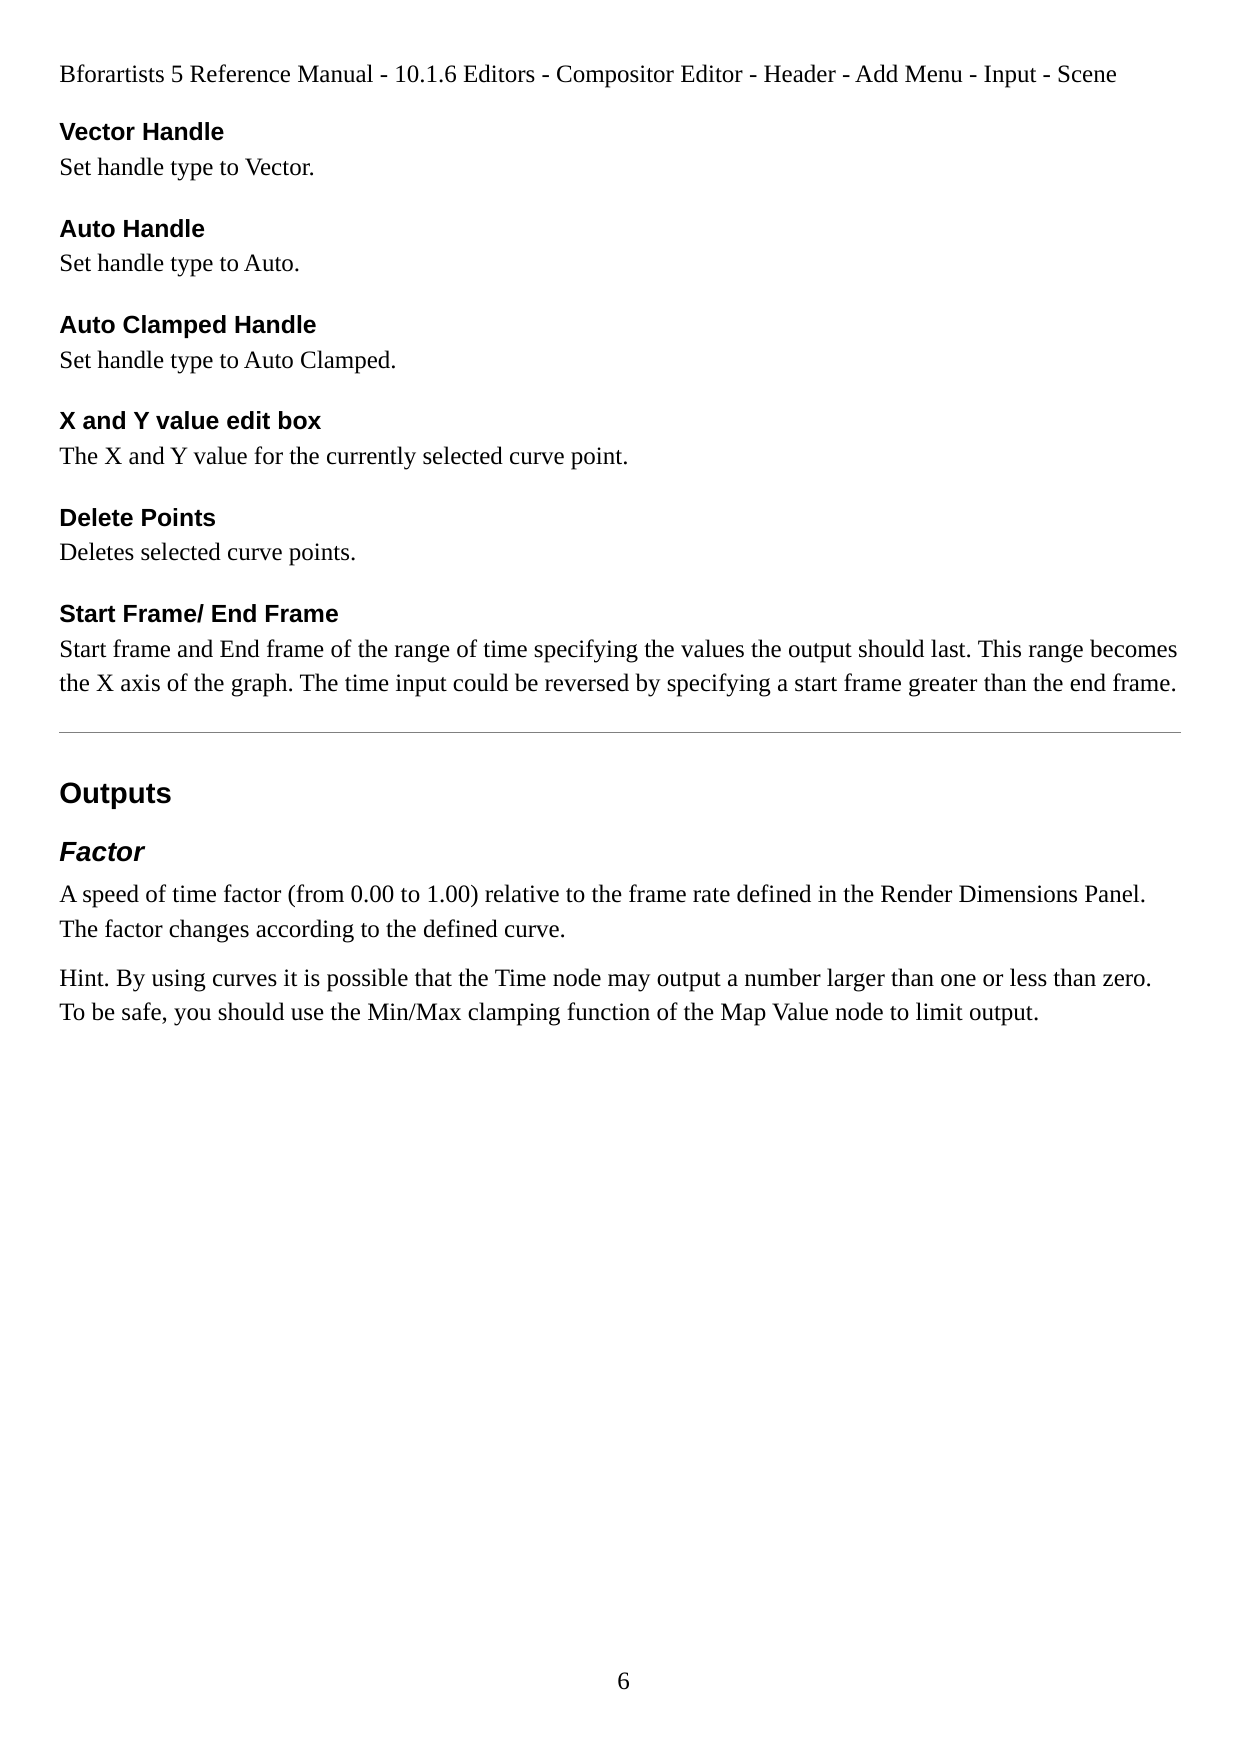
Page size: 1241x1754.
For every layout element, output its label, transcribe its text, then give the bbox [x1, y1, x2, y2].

subtitle X and Y value edit box [59, 406, 1181, 435]
text Deletes selected curve points. [59, 537, 1181, 566]
subtitle Factor [59, 835, 1181, 867]
text Set handle type to Auto. [59, 248, 1181, 277]
text Set handle type to Auto Clamped. [59, 345, 1181, 373]
subtitle Auto Handle [59, 214, 1181, 242]
text Start frame and End frame of the range of time specifying the values the output should last. This range becomes the X axis of the graph. The time input could be reversed by specifying a start frame greater than the end frame. [59, 634, 1181, 697]
subtitle Start Frame/ End Frame [59, 599, 1181, 628]
subtitle Delete Points [59, 503, 1181, 531]
text Set handle type to Vector. [59, 152, 1181, 181]
subtitle Vector Handle [59, 117, 1181, 146]
text A speed of time factor (from 0.00 to 1.00) relative to the frame rate defined in the Render Dimensions Panel. The factor changes according to the defined curve. [59, 879, 1181, 942]
text Hint. By using curves it is possible that the Time node may output a number larger than one or less than zero. To be safe, you should use the Min/Max clamping function of the Map Value node to limit output. [59, 963, 1181, 1026]
subtitle Outputs [59, 776, 1181, 810]
text The X and Y value for the currently selected curve point. [59, 441, 1181, 470]
subtitle Auto Clamped Handle [59, 310, 1181, 338]
